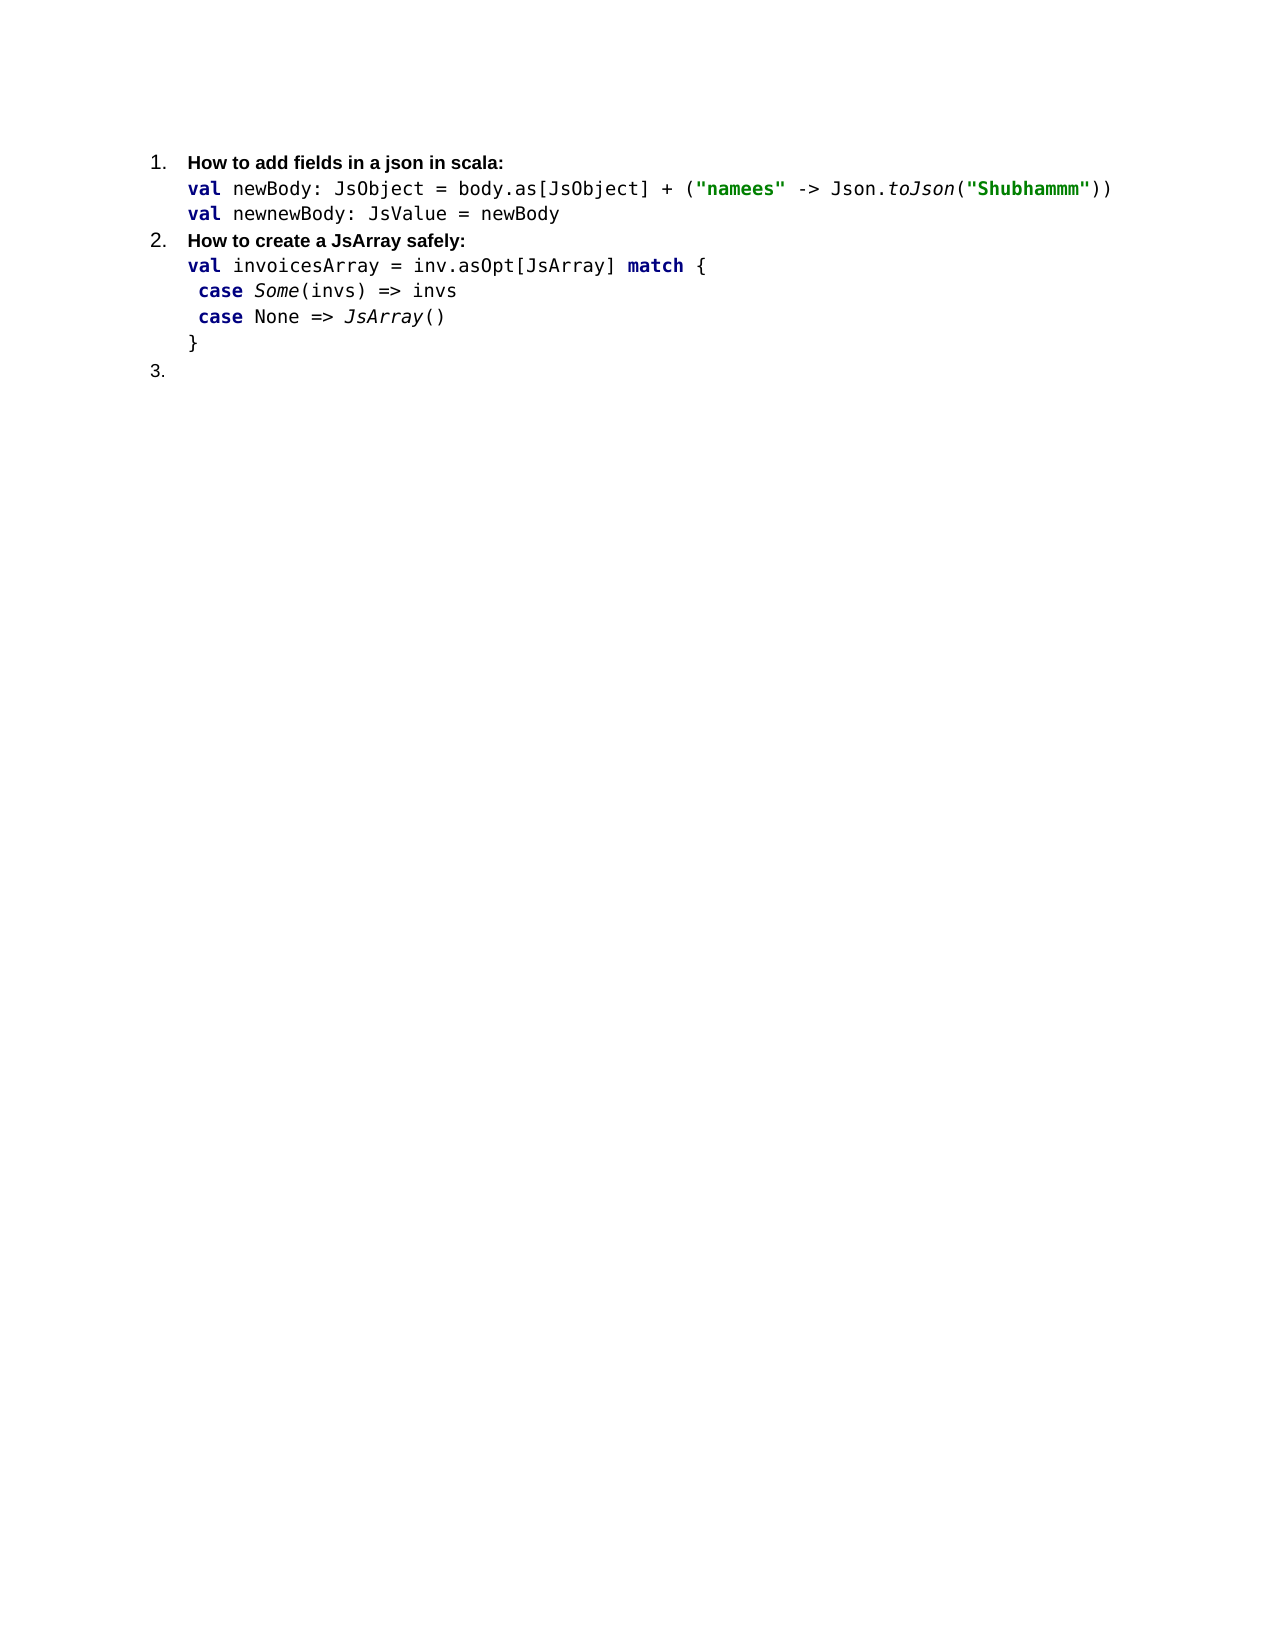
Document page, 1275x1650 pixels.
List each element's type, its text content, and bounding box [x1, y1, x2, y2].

list val newnewBody: JsValue = newBody [150, 203, 1125, 224]
list case Some(invs) => invs [150, 280, 1125, 302]
list val newBody: JsObject = body.as[JsObject] + ("namees" -> Json.toJson("Shubhammm")) [150, 177, 1125, 199]
list How to add fields in a json in scala: [150, 150, 1125, 174]
list } [150, 332, 1125, 354]
list How to create a JsArray safely: [150, 228, 1125, 252]
list case None => JsArray() [150, 306, 1125, 328]
list val invoicesArray = inv.asOpt[JsArray] match { [150, 255, 1125, 277]
